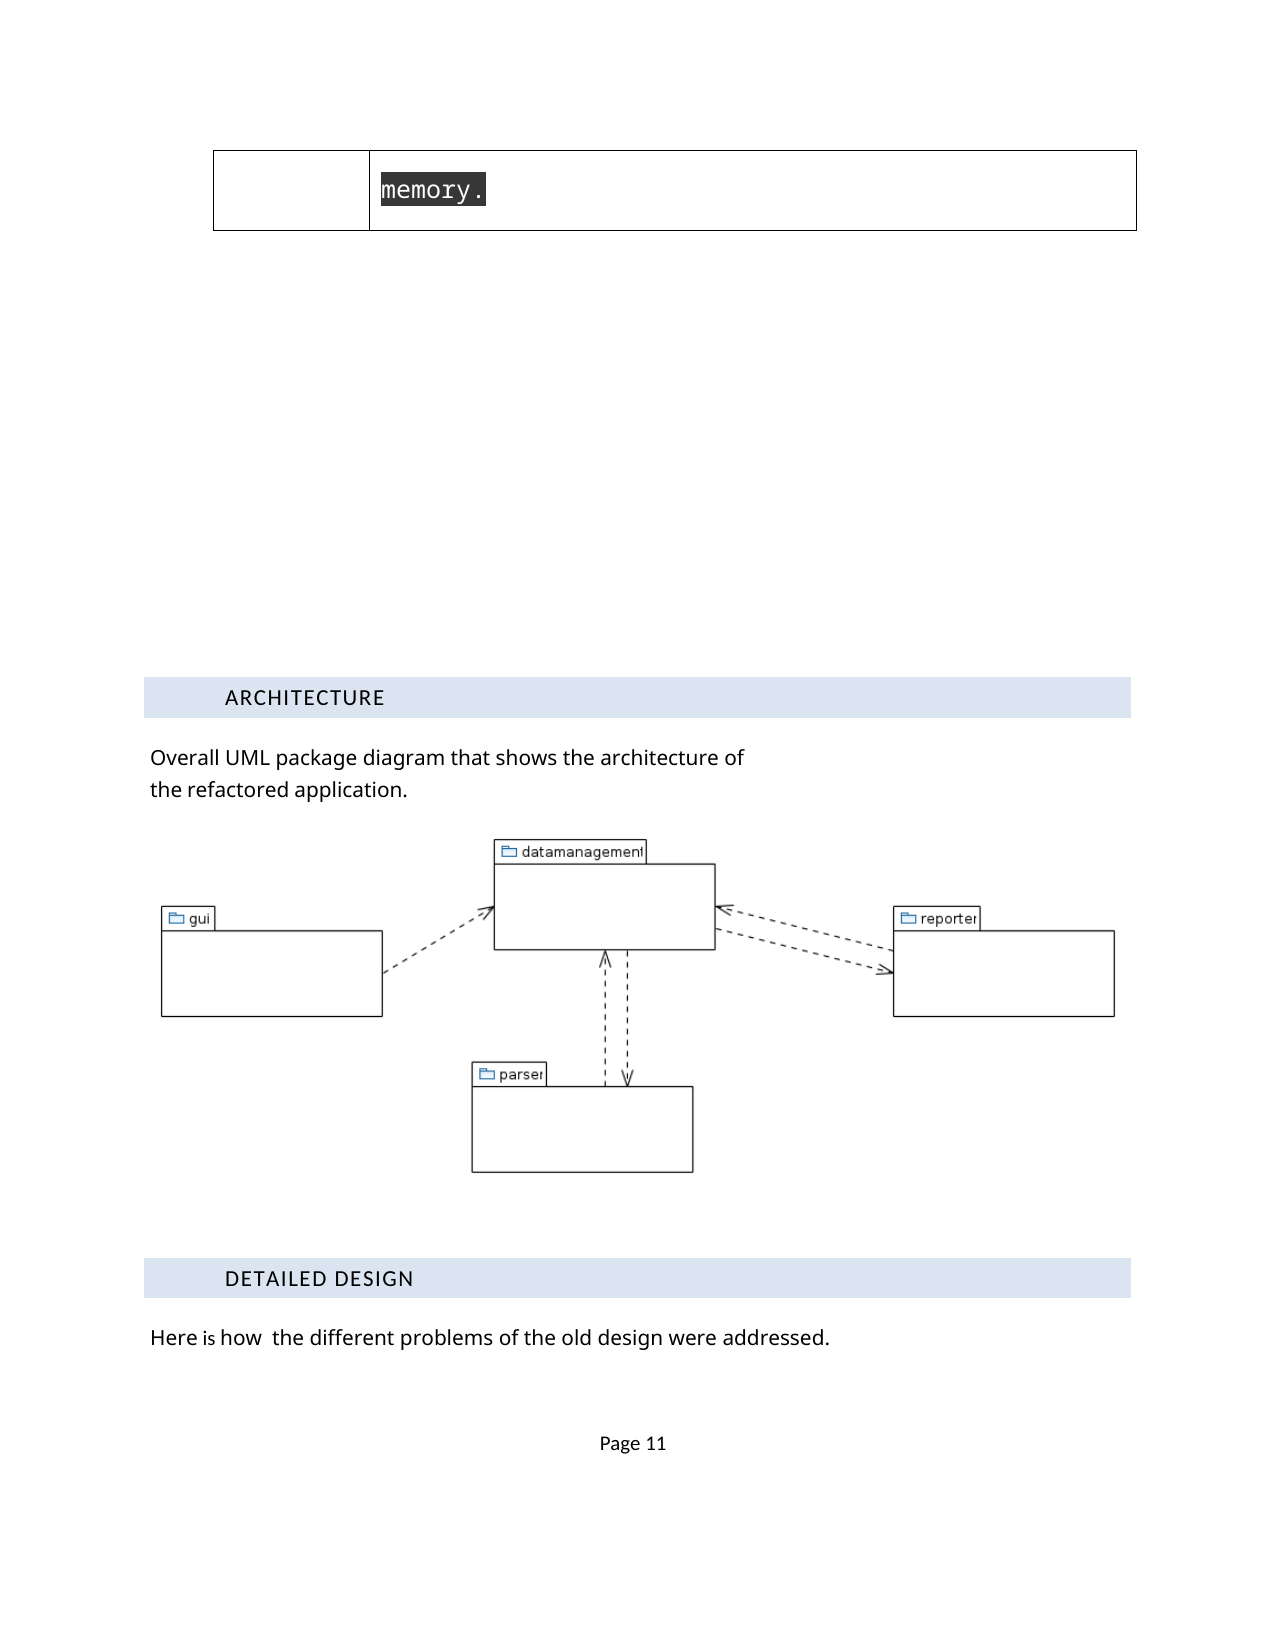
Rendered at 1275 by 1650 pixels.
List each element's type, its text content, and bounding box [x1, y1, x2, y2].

text Overall UML package diagram that shows the architecture of the refactored application. [150, 743, 1125, 804]
subtitle Architecture [150, 684, 1125, 711]
table_cell memory. [370, 151, 1136, 230]
picture [150, 828, 1125, 1184]
subtitle Detailed Design [150, 1264, 1125, 1292]
text Here is how the different problems of the old design were addressed. [150, 1323, 1125, 1352]
table_cell [214, 151, 369, 230]
